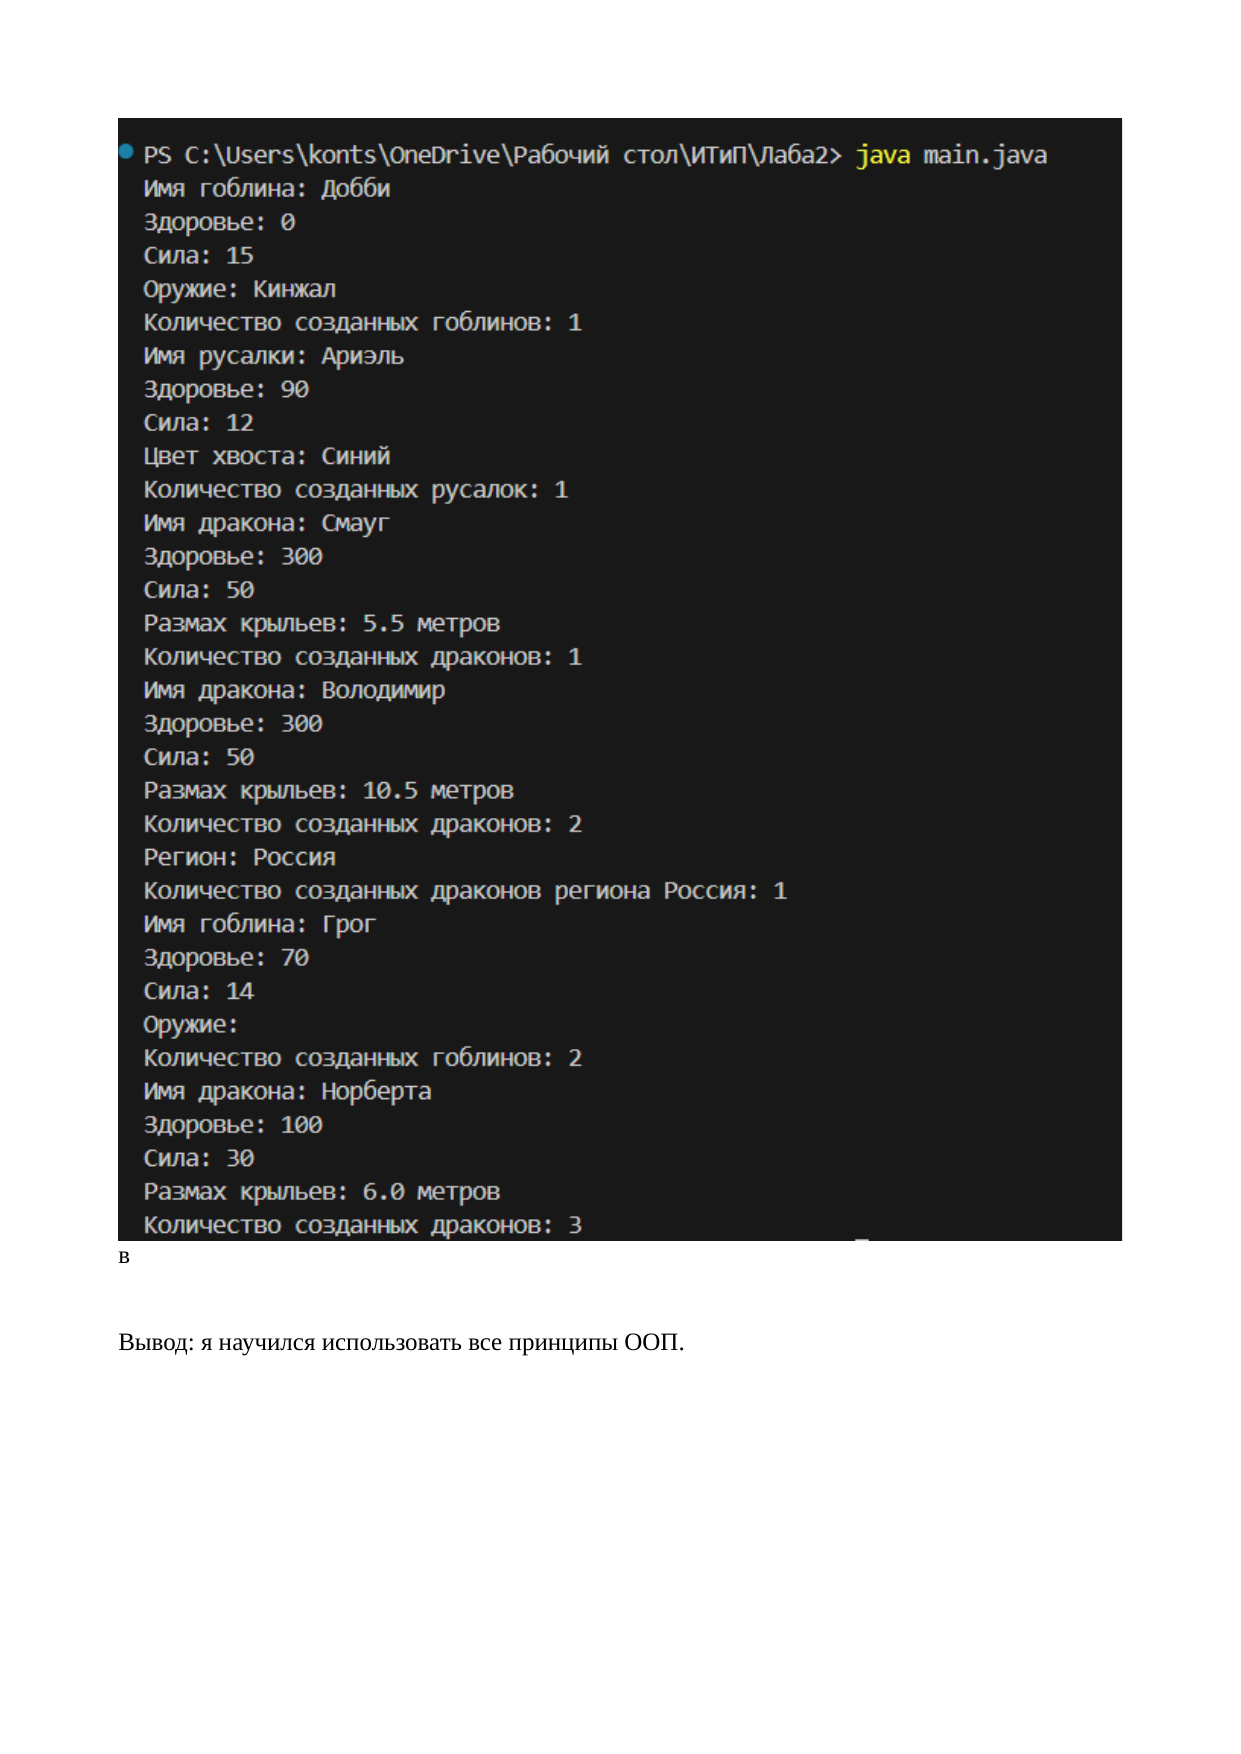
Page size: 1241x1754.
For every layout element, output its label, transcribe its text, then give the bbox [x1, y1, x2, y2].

text Вывод: я научился использовать все принципы ООП. [118, 1327, 1122, 1356]
text в [118, 1241, 1122, 1269]
picture [118, 118, 1123, 1241]
